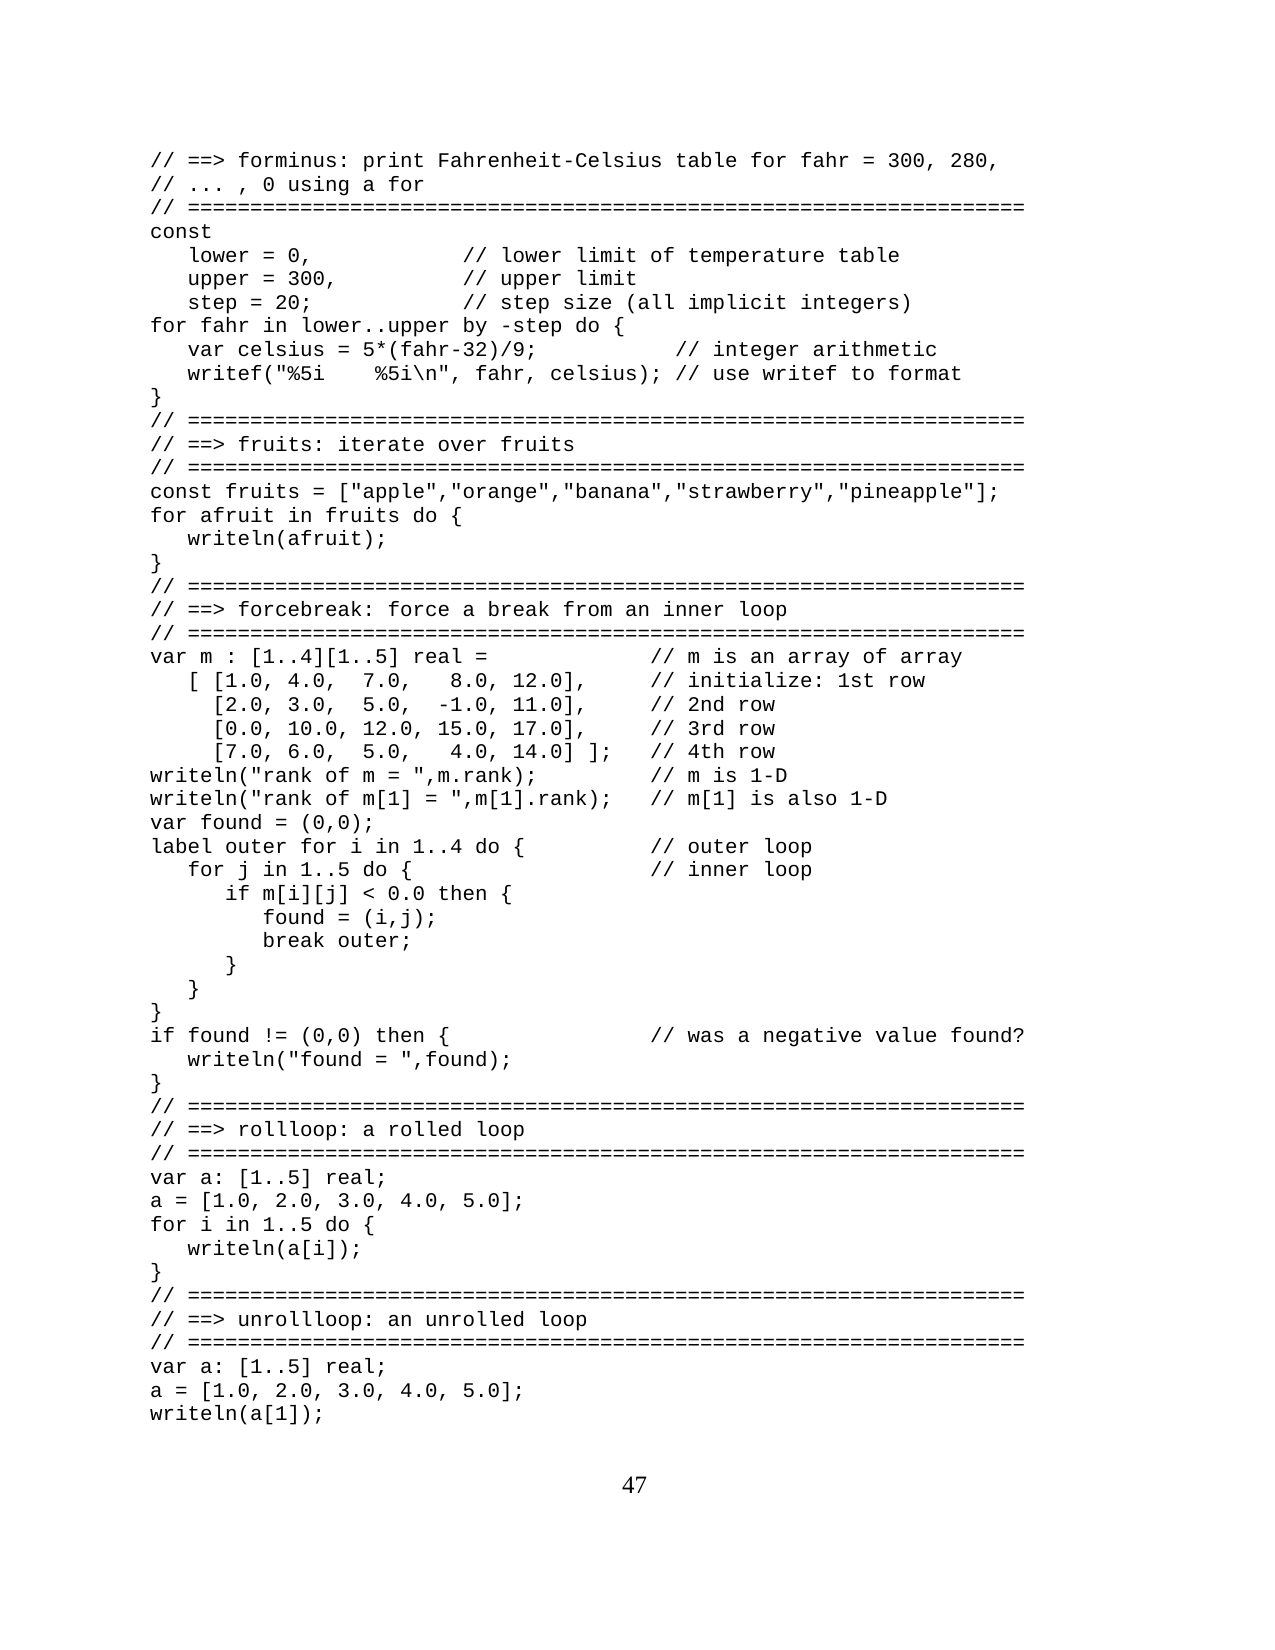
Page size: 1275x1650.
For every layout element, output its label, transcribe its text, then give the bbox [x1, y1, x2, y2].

text if found != (0,0) then { // was a negative value found? [150, 1025, 1125, 1048]
text } [150, 954, 1125, 978]
text var m : [1..4][1..5] real = // m is an array of array [150, 647, 1125, 670]
text } [150, 1261, 1125, 1285]
text writeln("rank of m[1] = ",m[1].rank); // m[1] is also 1-D [150, 788, 1125, 812]
text // ==> rollloop: a rolled loop [150, 1119, 1125, 1143]
text // =================================================================== [150, 623, 1125, 647]
text // =================================================================== [150, 1143, 1125, 1167]
text var found = (0,0); [150, 812, 1125, 836]
text label outer for i in 1..4 do { // outer loop [150, 836, 1125, 859]
text // ==> forcebreak: force a break from an inner loop [150, 599, 1125, 623]
text const [150, 221, 1125, 244]
text [7.0, 6.0, 5.0, 4.0, 14.0] ]; // 4th row [150, 741, 1125, 765]
text var a: [1..5] real; [150, 1167, 1125, 1190]
text } [150, 1001, 1125, 1025]
text // =================================================================== [150, 410, 1125, 434]
text const fruits = ["apple","orange","banana","strawberry","pineapple"]; [150, 481, 1125, 505]
text // =================================================================== [150, 576, 1125, 599]
text // =================================================================== [150, 1332, 1125, 1356]
text writef("%5i %5i\n", fahr, celsius); // use writef to format [150, 363, 1125, 386]
text } [150, 552, 1125, 576]
text [0.0, 10.0, 12.0, 15.0, 17.0], // 3rd row [150, 717, 1125, 741]
text a = [1.0, 2.0, 3.0, 4.0, 5.0]; [150, 1379, 1125, 1403]
text if m[i][j] < 0.0 then { [150, 883, 1125, 907]
text // =================================================================== [150, 1096, 1125, 1119]
text step = 20; // step size (all implicit integers) [150, 292, 1125, 316]
text } [150, 1072, 1125, 1096]
text writeln("rank of m = ",m.rank); // m is 1-D [150, 765, 1125, 788]
text for fahr in lower..upper by -step do { [150, 316, 1125, 339]
text [2.0, 3.0, 5.0, -1.0, 11.0], // 2nd row [150, 694, 1125, 717]
text found = (i,j); [150, 907, 1125, 930]
text // =================================================================== [150, 197, 1125, 221]
text } [150, 386, 1125, 410]
text writeln("found = ",found); [150, 1048, 1125, 1072]
text writeln(a[1]); [150, 1403, 1125, 1427]
text for j in 1..5 do { // inner loop [150, 859, 1125, 883]
text // ==> fruits: iterate over fruits [150, 434, 1125, 457]
text lower = 0, // lower limit of temperature table [150, 244, 1125, 268]
text // ==> unrollloop: an unrolled loop [150, 1309, 1125, 1332]
text writeln(a[i]); [150, 1238, 1125, 1261]
text var a: [1..5] real; [150, 1356, 1125, 1379]
text // ==> forminus: print Fahrenheit-Celsius table for fahr = 300, 280, [150, 150, 1125, 174]
text writeln(afruit); [150, 528, 1125, 552]
text // ... , 0 using a for [150, 174, 1125, 197]
text [ [1.0, 4.0, 7.0, 8.0, 12.0], // initialize: 1st row [150, 670, 1125, 694]
text // =================================================================== [150, 457, 1125, 481]
text var celsius = 5*(fahr-32)/9; // integer arithmetic [150, 339, 1125, 363]
text a = [1.0, 2.0, 3.0, 4.0, 5.0]; [150, 1190, 1125, 1214]
text for afruit in fruits do { [150, 505, 1125, 528]
text } [150, 978, 1125, 1001]
text // =================================================================== [150, 1285, 1125, 1309]
text break outer; [150, 930, 1125, 954]
text for i in 1..5 do { [150, 1214, 1125, 1238]
text upper = 300, // upper limit [150, 268, 1125, 292]
